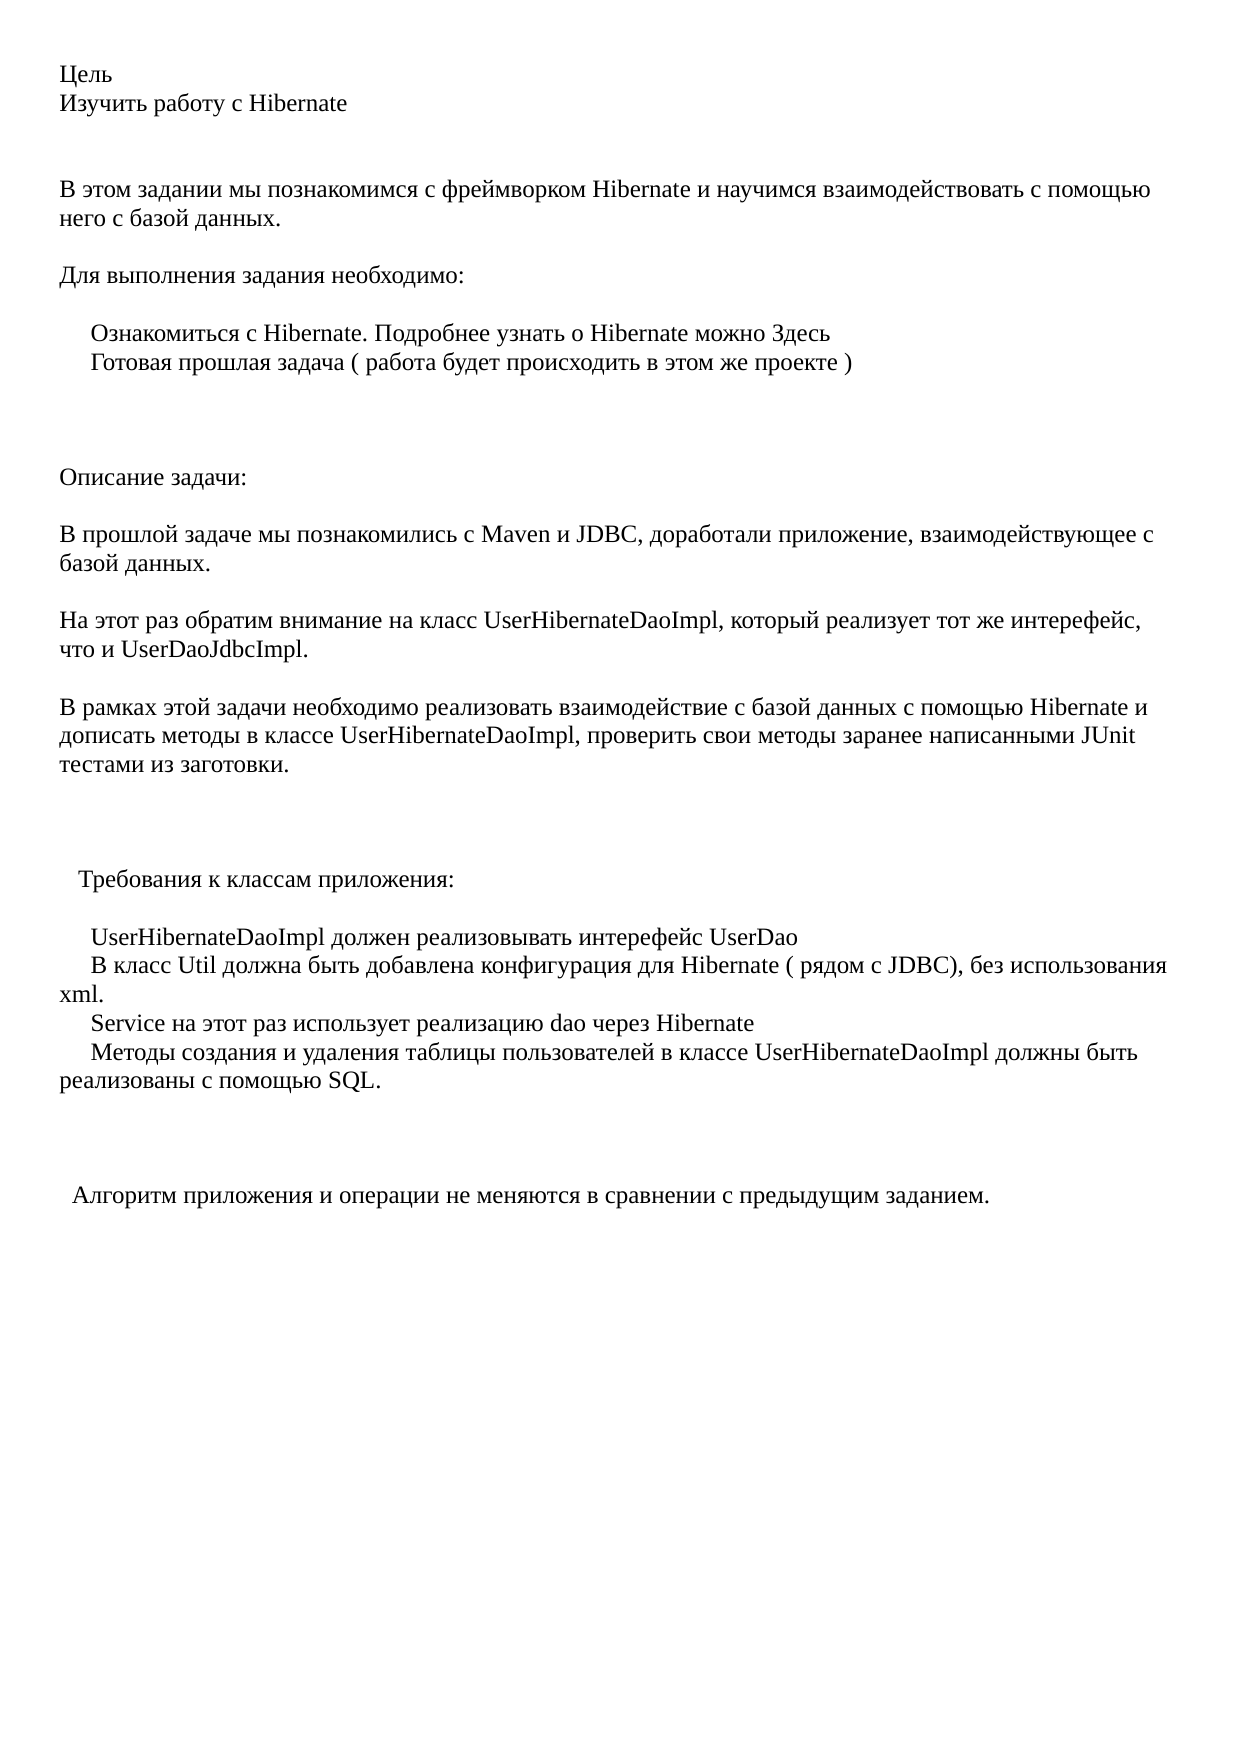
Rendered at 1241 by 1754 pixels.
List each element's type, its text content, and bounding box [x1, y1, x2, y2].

text В этом задании мы познакомимся с фреймворком Hibernate и научимся взаимодействовать с помощью него с базой данных. [59, 174, 1181, 232]
text На этот раз обратим внимание на класс UserHibernateDaoImpl, который реализует тот же интерефейс, что и UserDaoJdbcImpl. [59, 605, 1181, 663]
text Алгоритм приложения и операции не меняются в сравнении с предыдущим заданием. [59, 1180, 1181, 1209]
text Для выполнения задания необходимо: [59, 260, 1181, 289]
text В рамках этой задачи необходимо реализовать взаимодействие с базой данных с помощью Hibernate и дописать методы в классе UserHibernateDaoImpl, проверить свои методы заранее написанными JUnit тестами из заготовки. [59, 692, 1181, 778]
text Service на этот раз использует реализацию dao через Hibernate [59, 1008, 1181, 1037]
text Методы создания и удаления таблицы пользователей в классе UserHibernateDaoImpl должны быть реализованы с помощью SQL. [59, 1037, 1181, 1094]
text Цель [59, 59, 1181, 88]
text Требования к классам приложения: [59, 864, 1181, 893]
text UserHibernateDaoImpl должен реализовывать интерефейс UserDao [59, 922, 1181, 950]
text В класс Util должна быть добавлена конфигурация для Hibernate ( рядом с JDBC), без использования xml. [59, 950, 1181, 1008]
text Ознакомиться с Hibernate. Подробнее узнать о Hibernate можно Здесь [59, 318, 1181, 347]
text Описание задачи: [59, 462, 1181, 490]
text Изучить работу с Hibernate [59, 88, 1181, 117]
text В прошлой задаче мы познакомились с Maven и JDBC, доработали приложение, взаимодействующее с базой данных. [59, 519, 1181, 577]
text Готовая прошлая задача ( работа будет происходить в этом же проекте ) [59, 347, 1181, 375]
